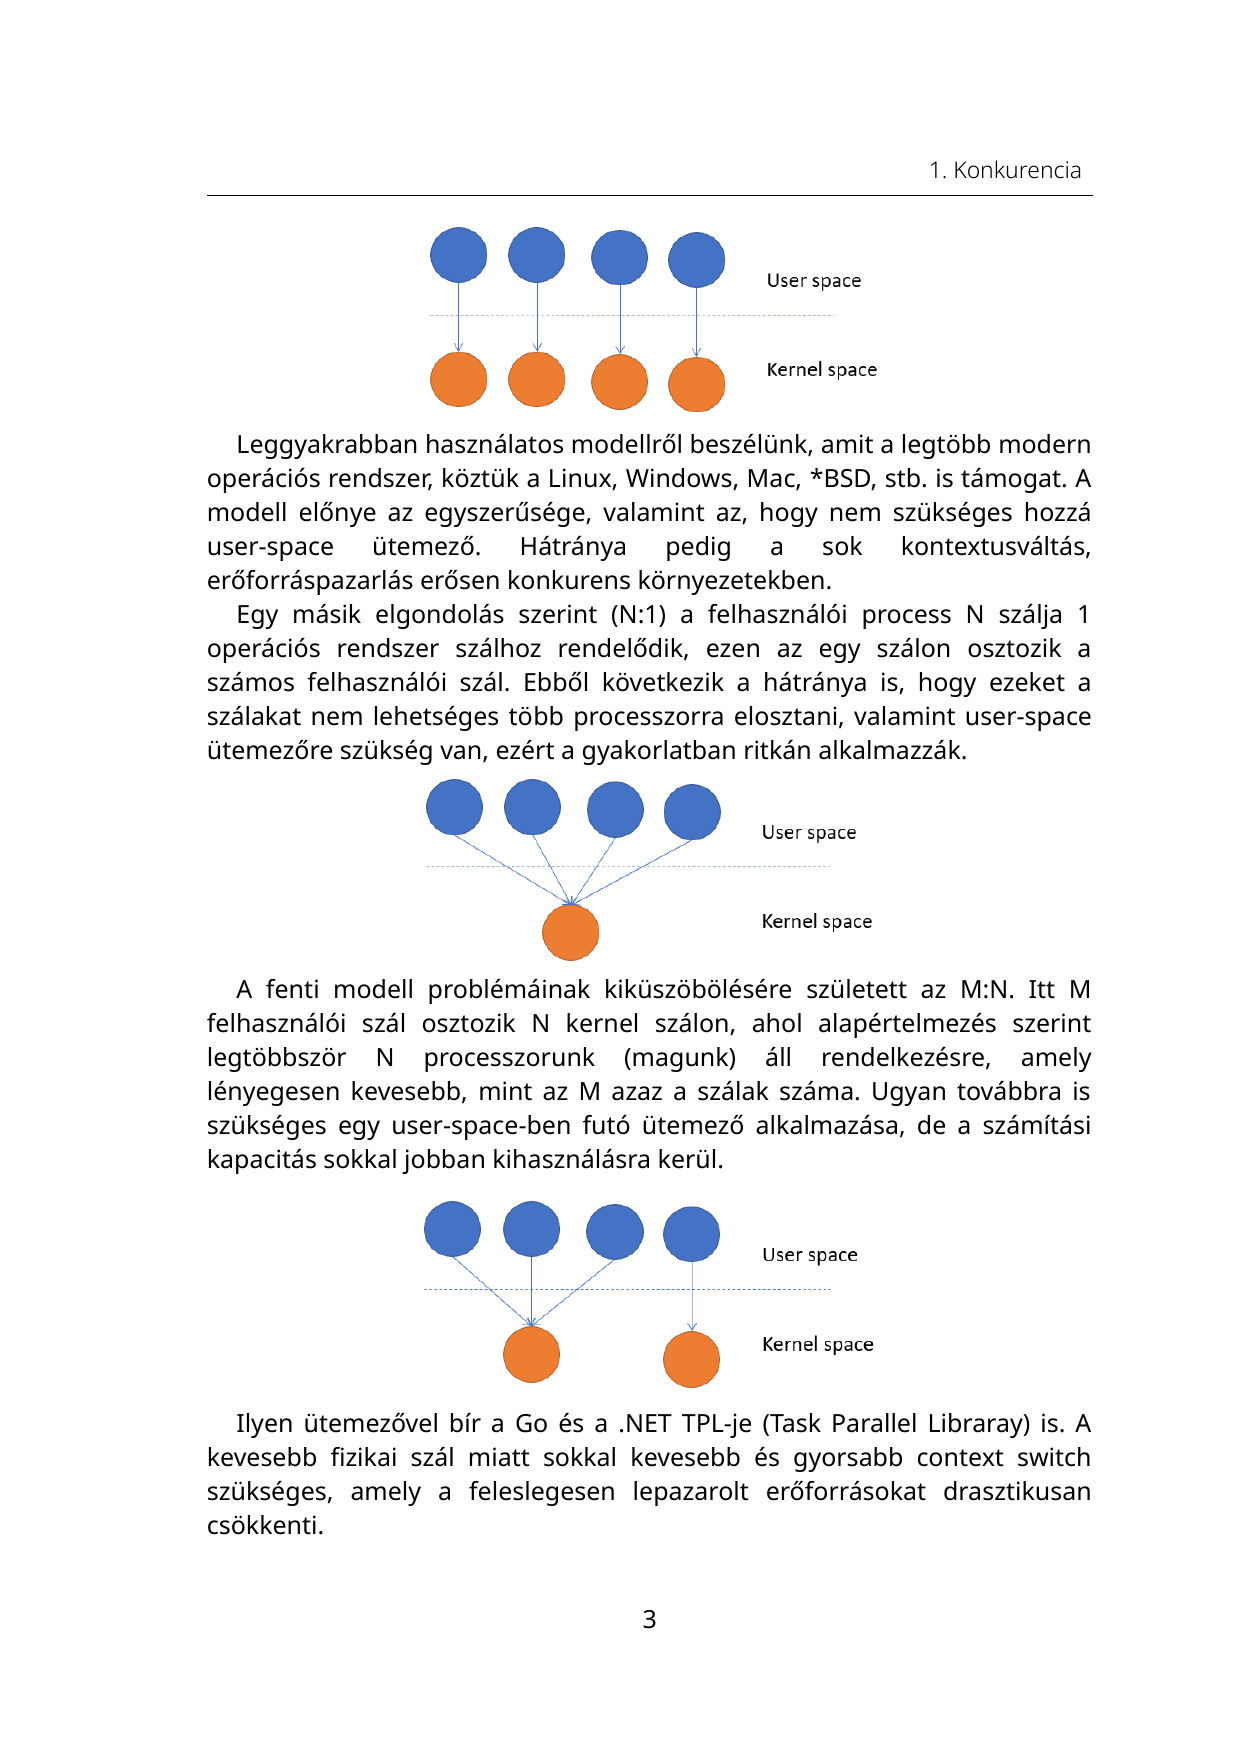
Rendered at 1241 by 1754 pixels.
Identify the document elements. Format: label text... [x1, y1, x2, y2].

text Ilyen ütemezővel bír a Go és a .NET TPL-je (Task Parallel Libraray) is. A kevesebb fizikai szál miatt sokkal kevesebb és gyorsabb context switch szükséges, amely a feleslegesen lepazarolt erőforrásokat drasztikusan csökkenti. [207, 1176, 1093, 1542]
text Leggyakrabban használatos modellről beszélünk, amit a legtöbb modern operációs rendszer, köztük a Linux, Windows, Mac, *BSD, stb. is támogat. A modell előnye az egyszerűsége, valamint az, hogy nem szükséges hozzá user-space ütemező. Hátránya pedig a sok kontextusváltás, erőforráspazarlás erősen konkurens környezetekben. [207, 210, 1093, 597]
picture [414, 767, 885, 972]
picture [414, 210, 885, 427]
picture [415, 1190, 884, 1406]
text Egy másik elgondolás szerint (N:1) a felhasználói process N szálja 1 operációs rendszer szálhoz rendelődik, ezen az egy szálon osztozik a számos felhasználói szál. Ebből következik a hátránya is, hogy ezeket a szálakat nem lehetséges több processzorra elosztani, valamint user-space ütemezőre szükség van, ezért a gyakorlatban ritkán alkalmazzák. [207, 597, 1093, 767]
text A fenti modell problémáinak kiküszöbölésére született az M:N. Itt M felhasználói szál osztozik N kernel szálon, ahol alapértelmezés szerint legtöbbször N processzorunk (magunk) áll rendelkezésre, amely lényegesen kevesebb, mint az M azaz a szálak száma. Ugyan továbbra is szükséges egy user-space-ben futó ütemező alkalmazása, de a számítási kapacitás sokkal jobban kihasználásra kerül. [207, 767, 1093, 1176]
